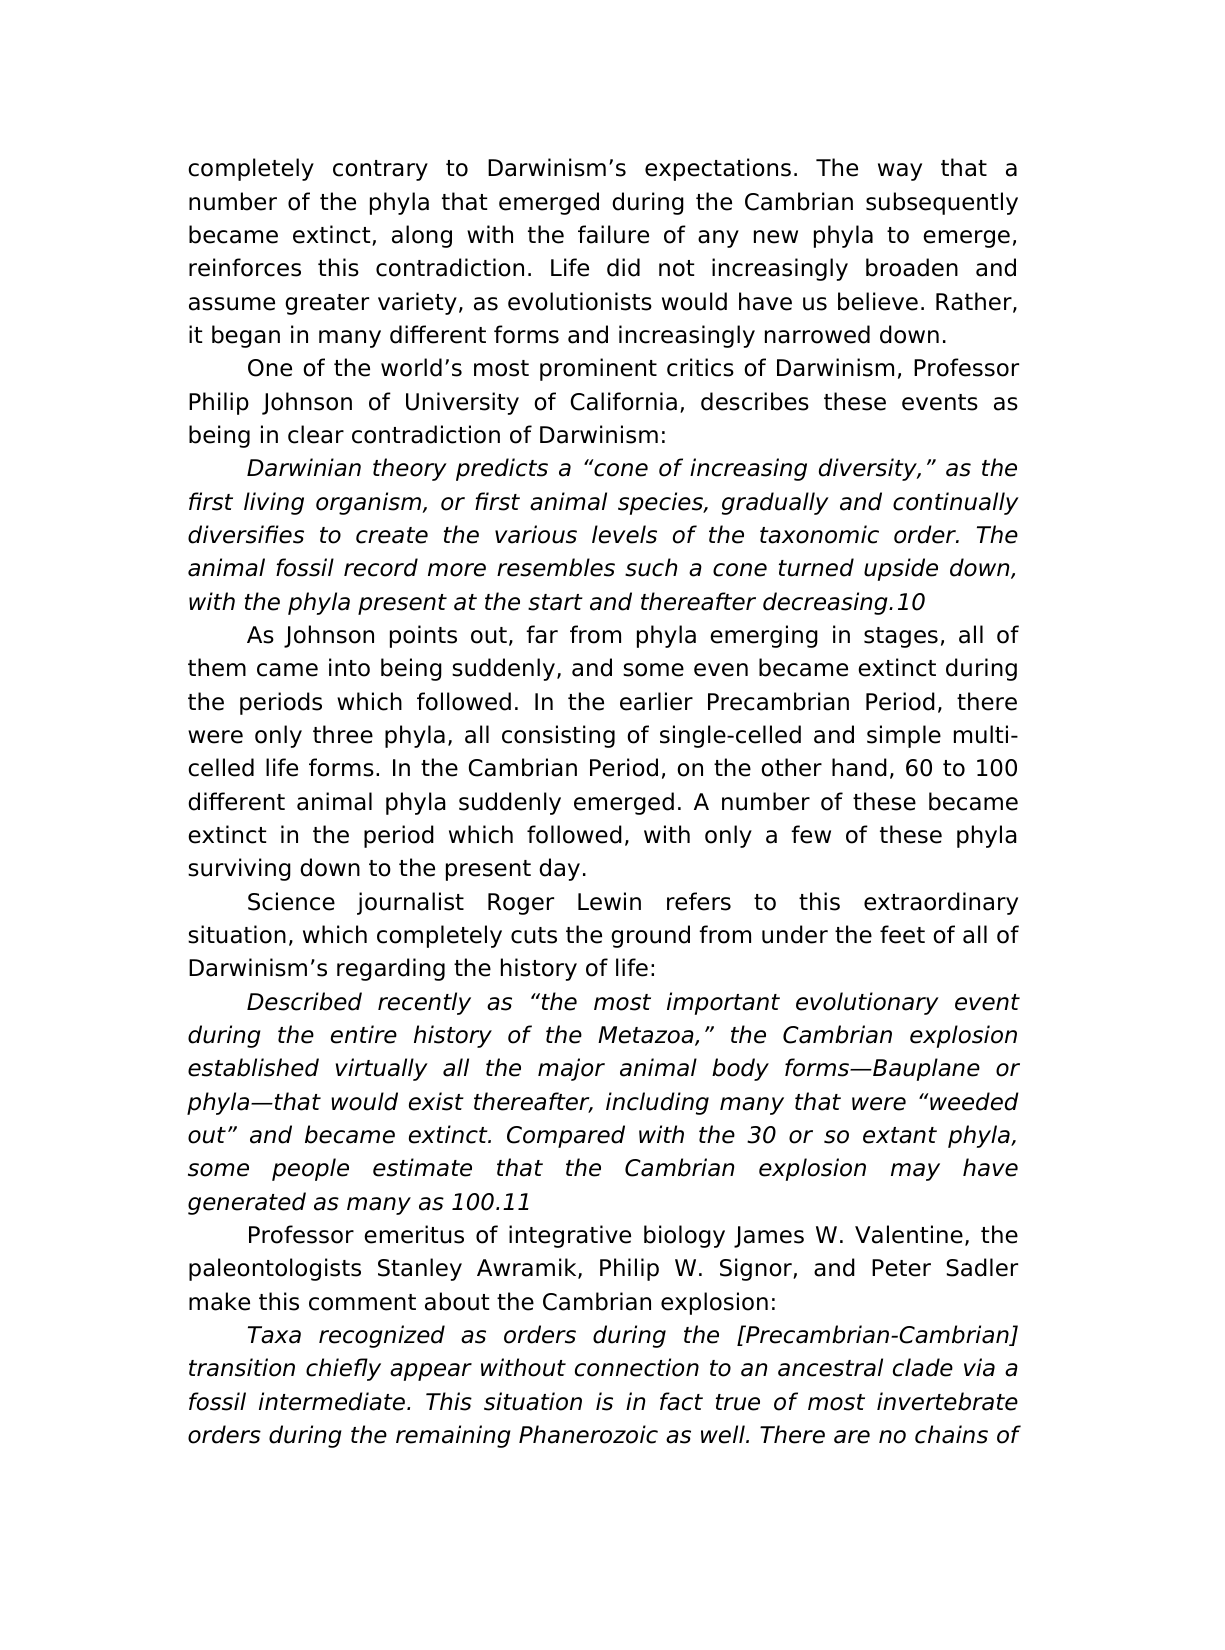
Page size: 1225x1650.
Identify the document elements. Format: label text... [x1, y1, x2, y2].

text completely contrary to Darwinism’s expectations. The way that a number of the phyla that emerged during the Cambrian subsequently became extinct, along with the failure of any new phyla to emerge, reinforces this contradiction. Life did not increasingly broaden and assume greater variety, as evolutionists would have us believe. Rather, it began in many different forms and increasingly narrowed down. [187, 150, 1020, 350]
text One of the world’s most prominent critics of Darwinism, Professor Philip Johnson of University of California, describes these events as being in clear contradiction of Darwinism: [187, 350, 1020, 450]
text Science journalist Roger Lewin refers to this extraordinary situation, which completely cuts the ground from under the feet of all of Darwinism’s regarding the history of life: [187, 883, 1020, 983]
text Taxa recognized as orders during the [Precambrian-Cambrian] transition chiefly appear without connection to an ancestral clade via a fossil intermediate. This situation is in fact true of most invertebrate orders during the remaining Phanerozoic as well. There are no chains of [187, 1317, 1020, 1450]
text Professor emeritus of integrative biology James W. Valentine, the paleontologists Stanley Awramik, Philip W. Signor, and Peter Sadler make this comment about the Cambrian explosion: [187, 1217, 1020, 1317]
text As Johnson points out, far from phyla emerging in stages, all of them came into being suddenly, and some even became extinct during the periods which followed. In the earlier Precambrian Period, there were only three phyla, all consisting of single-celled and simple multi-celled life forms. In the Cambrian Period, on the other hand, 60 to 100 different animal phyla suddenly emerged. A number of these became extinct in the period which followed, with only a few of these phyla surviving down to the present day. [187, 617, 1020, 883]
text Described recently as “the most important evolutionary event during the entire history of the Metazoa,” the Cambrian explosion established virtually all the major animal body forms—Bauplane or phyla—that would exist thereafter, including many that were “weeded out” and became extinct. Compared with the 30 or so extant phyla, some people estimate that the Cambrian explosion may have generated as many as 100.11 [187, 983, 1020, 1217]
text Darwinian theory predicts a “cone of increasing diversity,” as the first living organism, or first animal species, gradually and continually diversifies to create the various levels of the taxonomic order. The animal fossil record more resembles such a cone turned upside down, with the phyla present at the start and thereafter decreasing.10 [187, 450, 1020, 617]
